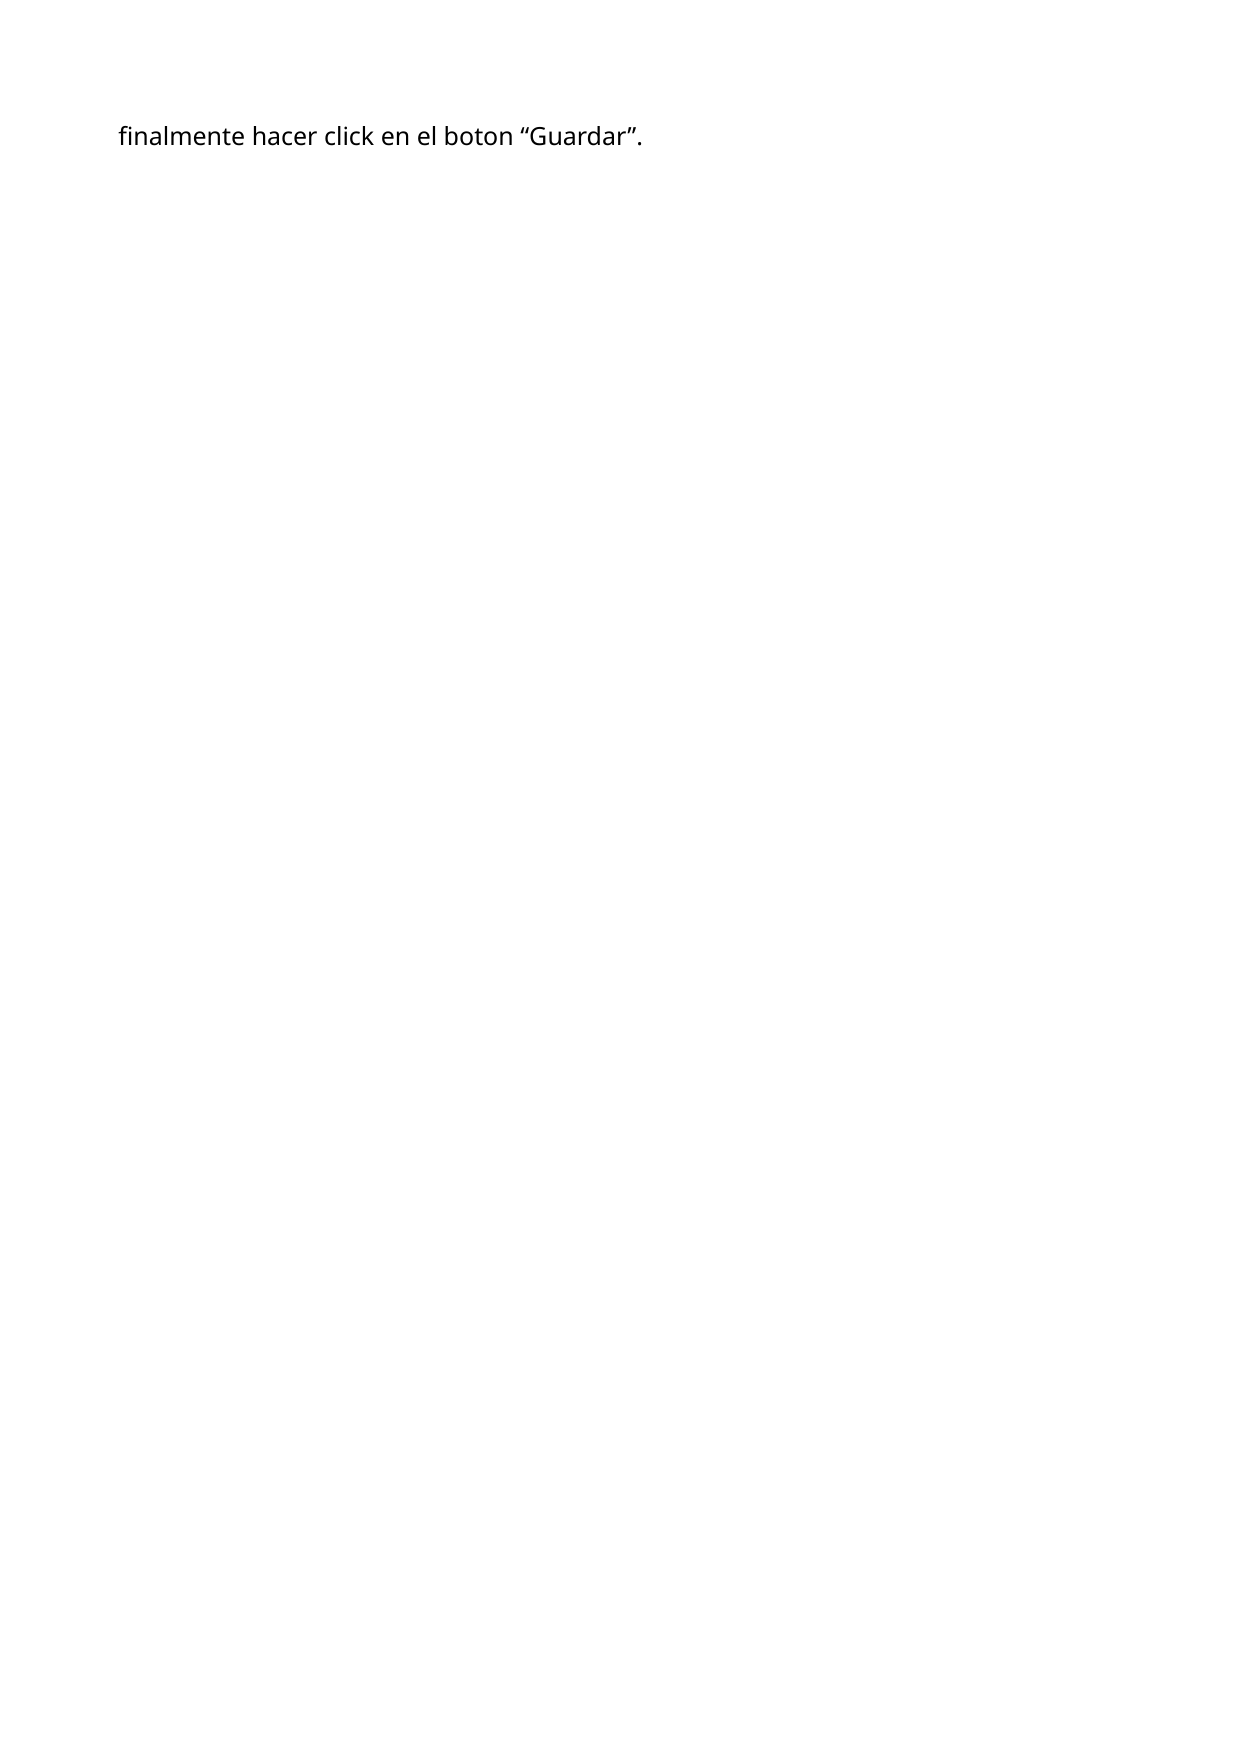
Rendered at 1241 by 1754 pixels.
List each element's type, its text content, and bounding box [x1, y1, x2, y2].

text finalmente hacer click en el boton “Guardar”. [118, 118, 1122, 152]
